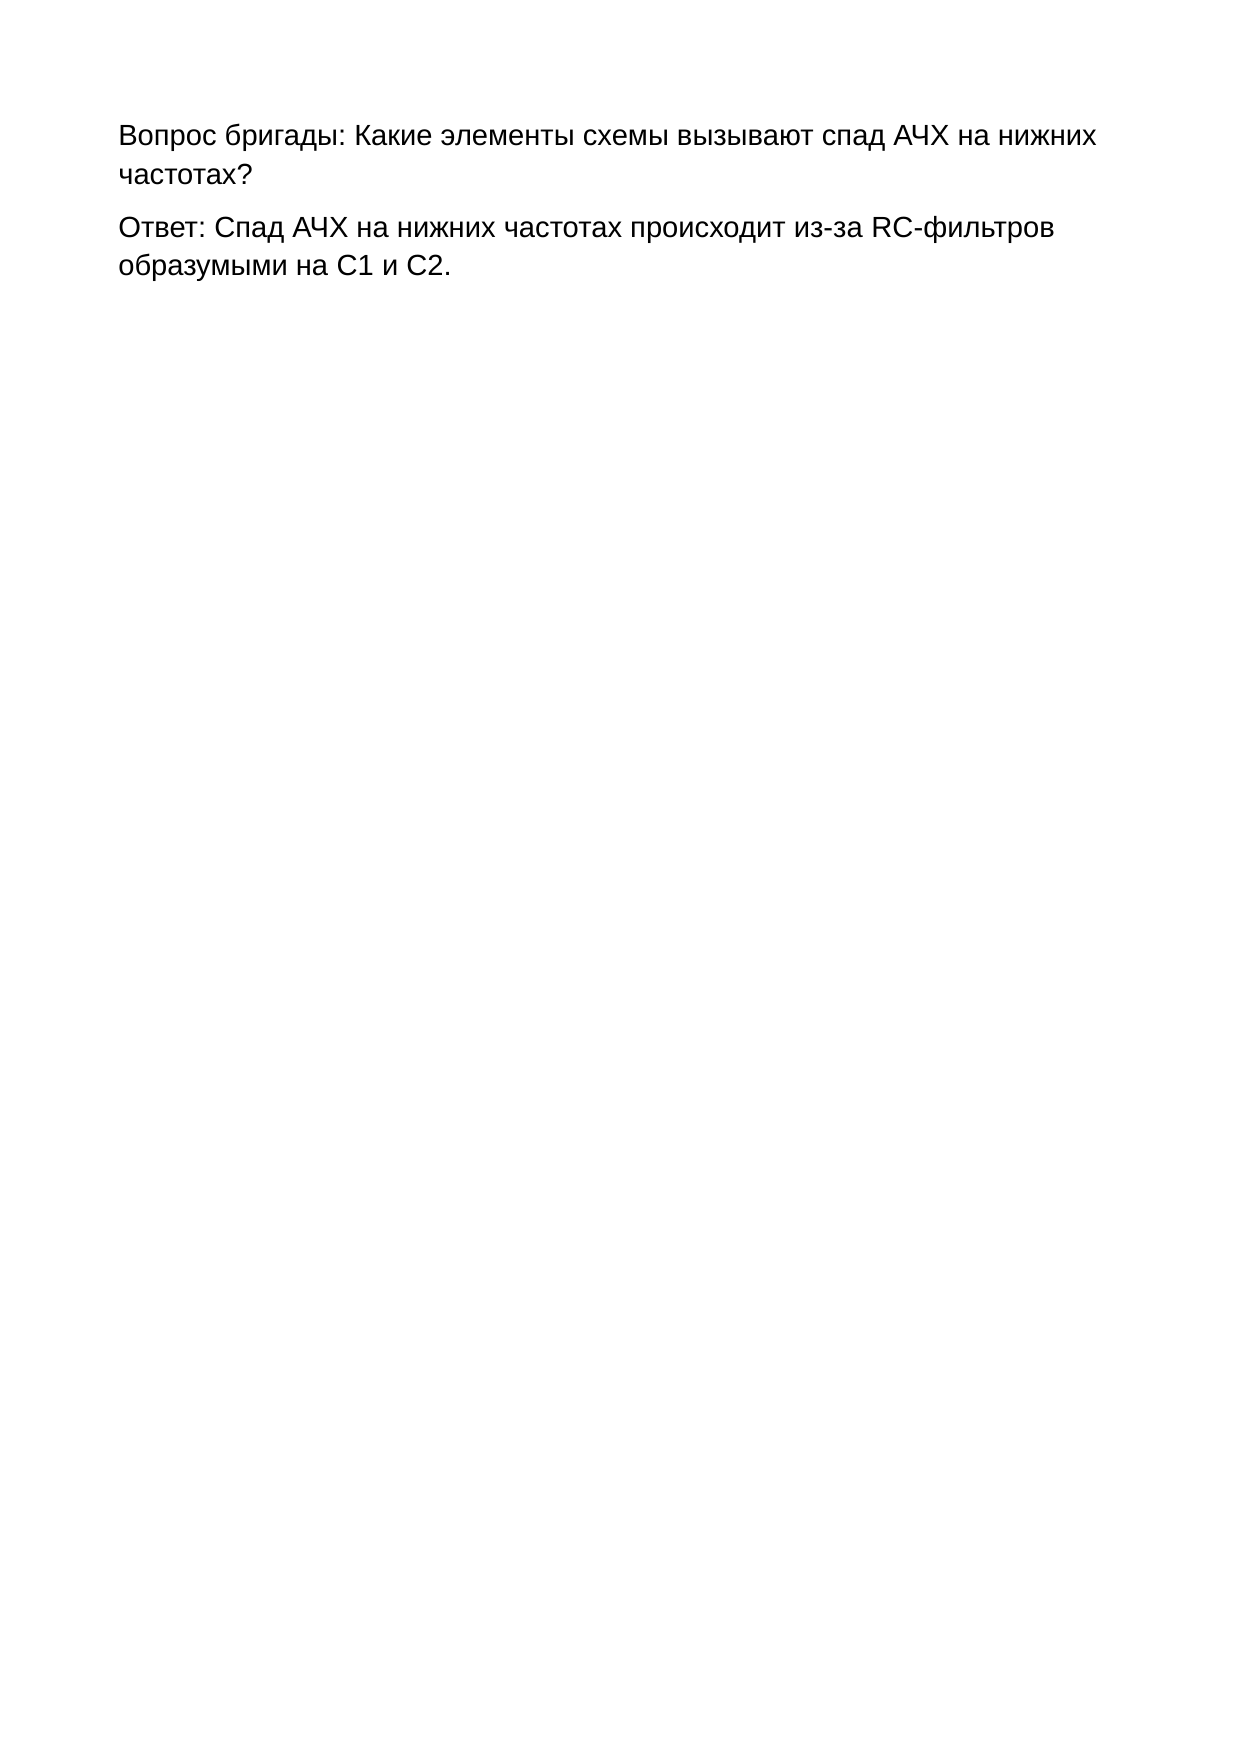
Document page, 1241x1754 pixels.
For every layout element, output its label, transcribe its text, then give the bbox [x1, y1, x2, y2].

text Ответ: Спад АЧХ на нижних частотах происходит из-за RC-фильтров образумыми на C1 и C2. [118, 210, 1122, 282]
text Вопрос бригады: Какие элементы схемы вызывают спад АЧХ на нижних частотах? [118, 118, 1122, 190]
